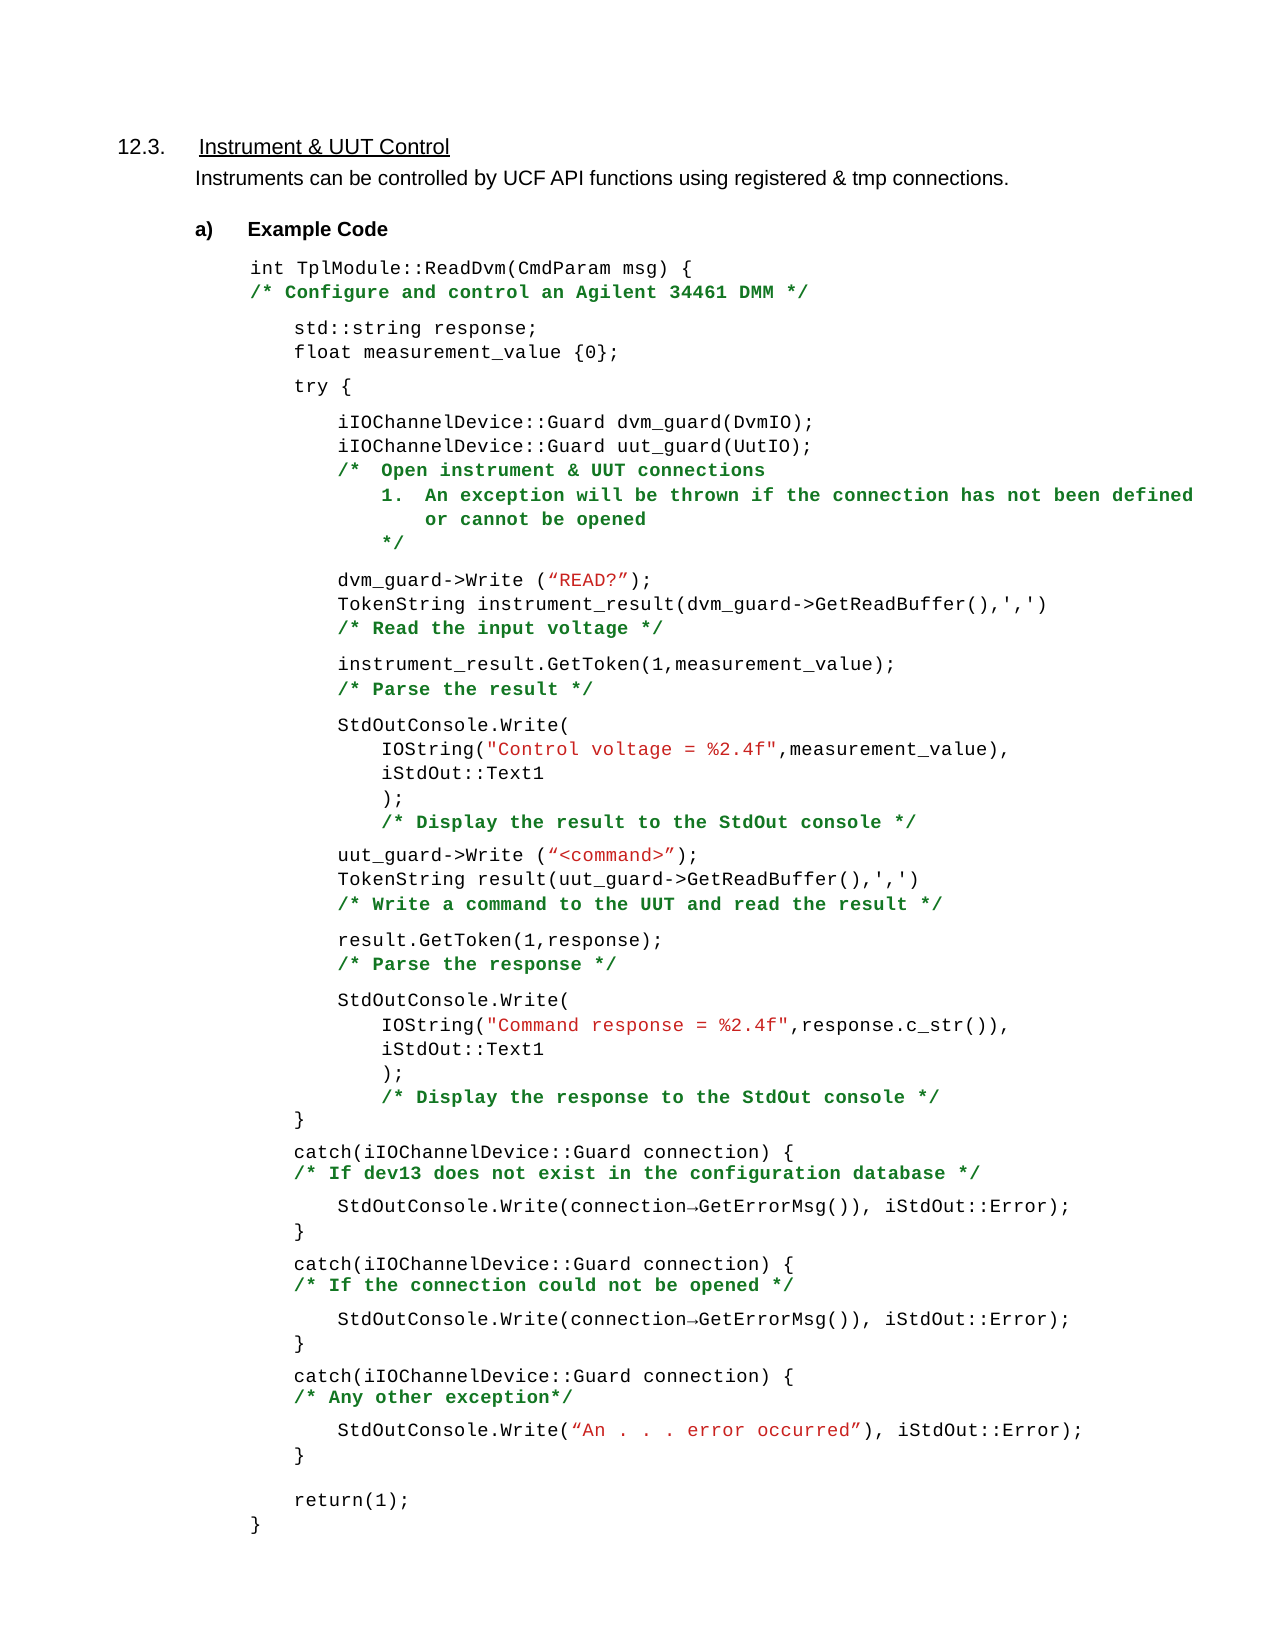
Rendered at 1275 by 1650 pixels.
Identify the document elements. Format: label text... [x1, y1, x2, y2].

text catch(iIOChannelDevice::Guard connection) { [294, 1255, 1200, 1276]
text } [294, 1222, 1200, 1243]
text ); [381, 1064, 1200, 1085]
text /* Display the result to the StdOut console */ [381, 813, 1200, 834]
text 1. An exception will be thrown if the connection has not been defined [381, 486, 1200, 507]
text StdOutConsole.Write(“An . . . error occurred”), iStdOut::Error); [337, 1421, 1200, 1442]
text return(1); [294, 1491, 1200, 1512]
text iStdOut::Text1 [381, 1040, 1200, 1061]
subtitle Instrument & UUT Control [111, 133, 1200, 159]
text /* If the connection could not be opened */ [294, 1276, 1200, 1297]
text std::string response; [294, 319, 1200, 340]
text dvm_guard->Write (“READ?”); [337, 570, 1200, 592]
text /* Read the input voltage */ [337, 619, 1200, 640]
text IOString("Control voltage = %2.4f",measurement_value), [381, 740, 1200, 761]
subtitle Example Code [195, 217, 1200, 240]
text StdOutConsole.Write( [337, 716, 1200, 737]
text IOString("Command response = %2.4f",response.c_str()), [381, 1016, 1200, 1037]
text instrument_result.GetToken(1,measurement_value); [337, 655, 1200, 676]
text } [294, 1446, 1200, 1467]
text iIOChannelDevice::Guard uut_guard(UutIO); [337, 437, 1200, 458]
text Instruments can be controlled by UCF API functions using registered & tmp connections. [195, 165, 1200, 190]
text /* Parse the result */ [337, 679, 1200, 701]
text catch(iIOChannelDevice::Guard connection) { [294, 1367, 1200, 1388]
text /* Display the response to the StdOut console */ [381, 1088, 1200, 1109]
text /* Open instrument & UUT connections [294, 461, 1200, 482]
text float measurement_value {0}; [294, 343, 1200, 364]
text int TplModule::ReadDvm(CmdParam msg) { [250, 258, 1200, 280]
text StdOutConsole.Write(connection→GetErrorMsg()), iStdOut::Error); [337, 1309, 1200, 1331]
text uut_guard->Write (“<command>”); [337, 846, 1200, 867]
text } [294, 1109, 1200, 1131]
text try { [294, 376, 1200, 398]
text ); [381, 788, 1200, 810]
text /* Parse the response */ [337, 955, 1200, 976]
text /* If dev13 does not exist in the configuration database */ [294, 1164, 1200, 1185]
text or cannot be opened [425, 510, 1200, 531]
text StdOutConsole.Write(connection→GetErrorMsg()), iStdOut::Error); [337, 1197, 1200, 1218]
text /* Any other exception*/ [294, 1388, 1200, 1409]
text TokenString result(uut_guard->GetReadBuffer(),',') [337, 870, 1200, 891]
text catch(iIOChannelDevice::Guard connection) { [294, 1143, 1200, 1164]
text StdOutConsole.Write( [337, 991, 1200, 1012]
text /* Configure and control an Agilent 34461 DMM */ [250, 283, 1200, 304]
text */ [381, 534, 1200, 555]
text iIOChannelDevice::Guard dvm_guard(DvmIO); [337, 413, 1200, 434]
text TokenString instrument_result(dvm_guard->GetReadBuffer(),',') [337, 594, 1200, 616]
text iStdOut::Text1 [381, 764, 1200, 785]
text } [294, 1333, 1200, 1355]
text result.GetToken(1,response); [337, 931, 1200, 952]
text } [250, 1515, 1200, 1536]
text /* Write a command to the UUT and read the result */ [337, 894, 1200, 916]
